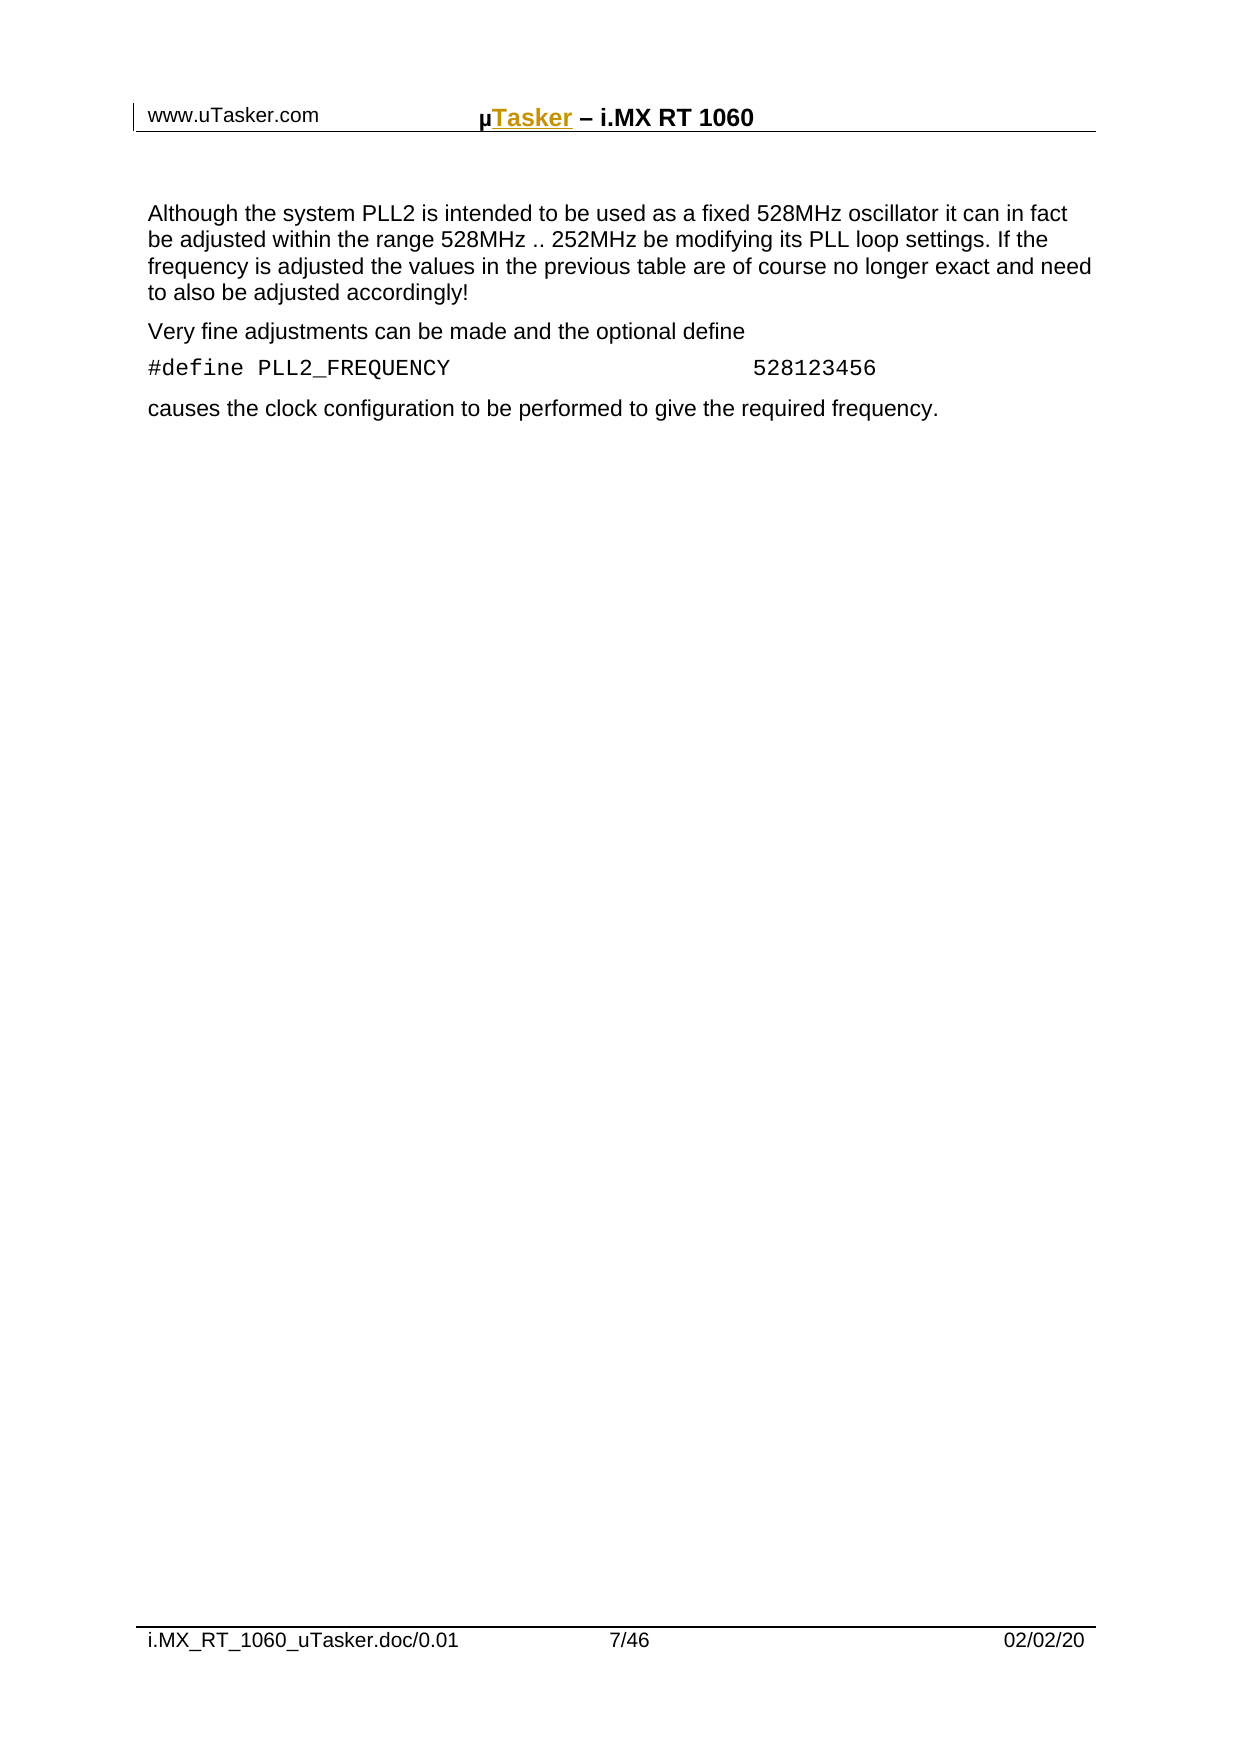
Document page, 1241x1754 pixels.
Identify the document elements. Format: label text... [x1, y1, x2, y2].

text causes the clock configuration to be performed to give the required frequency. [148, 395, 1093, 421]
text Very fine adjustments can be made and the optional define [148, 318, 1093, 344]
text #define PLL2_FREQUENCY 528123456 [148, 357, 1093, 383]
text Although the system PLL2 is intended to be used as a fixed 528MHz oscillator it can in fact be adjusted within the range 528MHz .. 252MHz be modifying its PLL loop settings. If the frequency is adjusted the values in the previous table are of course no longer exact and need to also be adjusted accordingly! [148, 200, 1093, 305]
